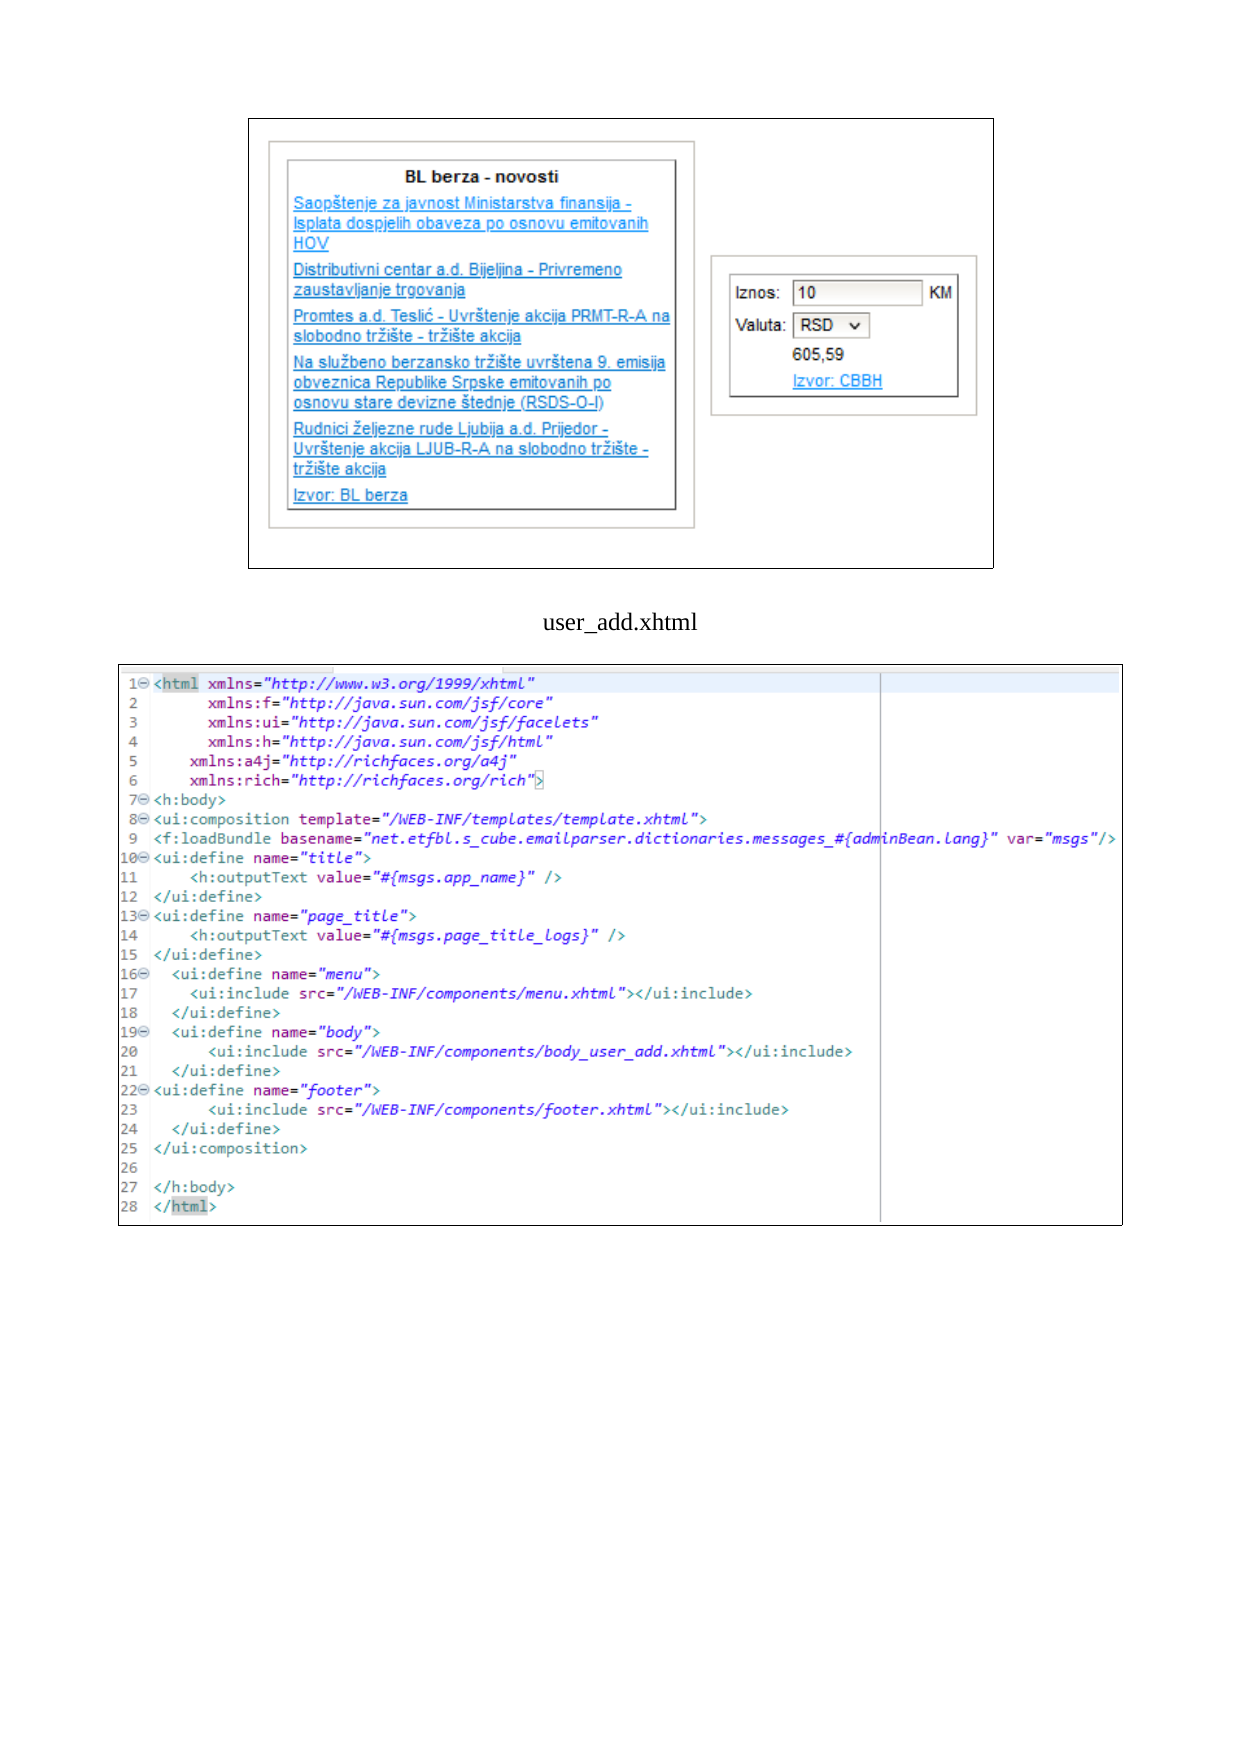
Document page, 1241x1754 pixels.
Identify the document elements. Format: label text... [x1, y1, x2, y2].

text user_add.xhtml [118, 607, 1122, 636]
picture [250, 121, 990, 566]
picture [121, 667, 1119, 1222]
